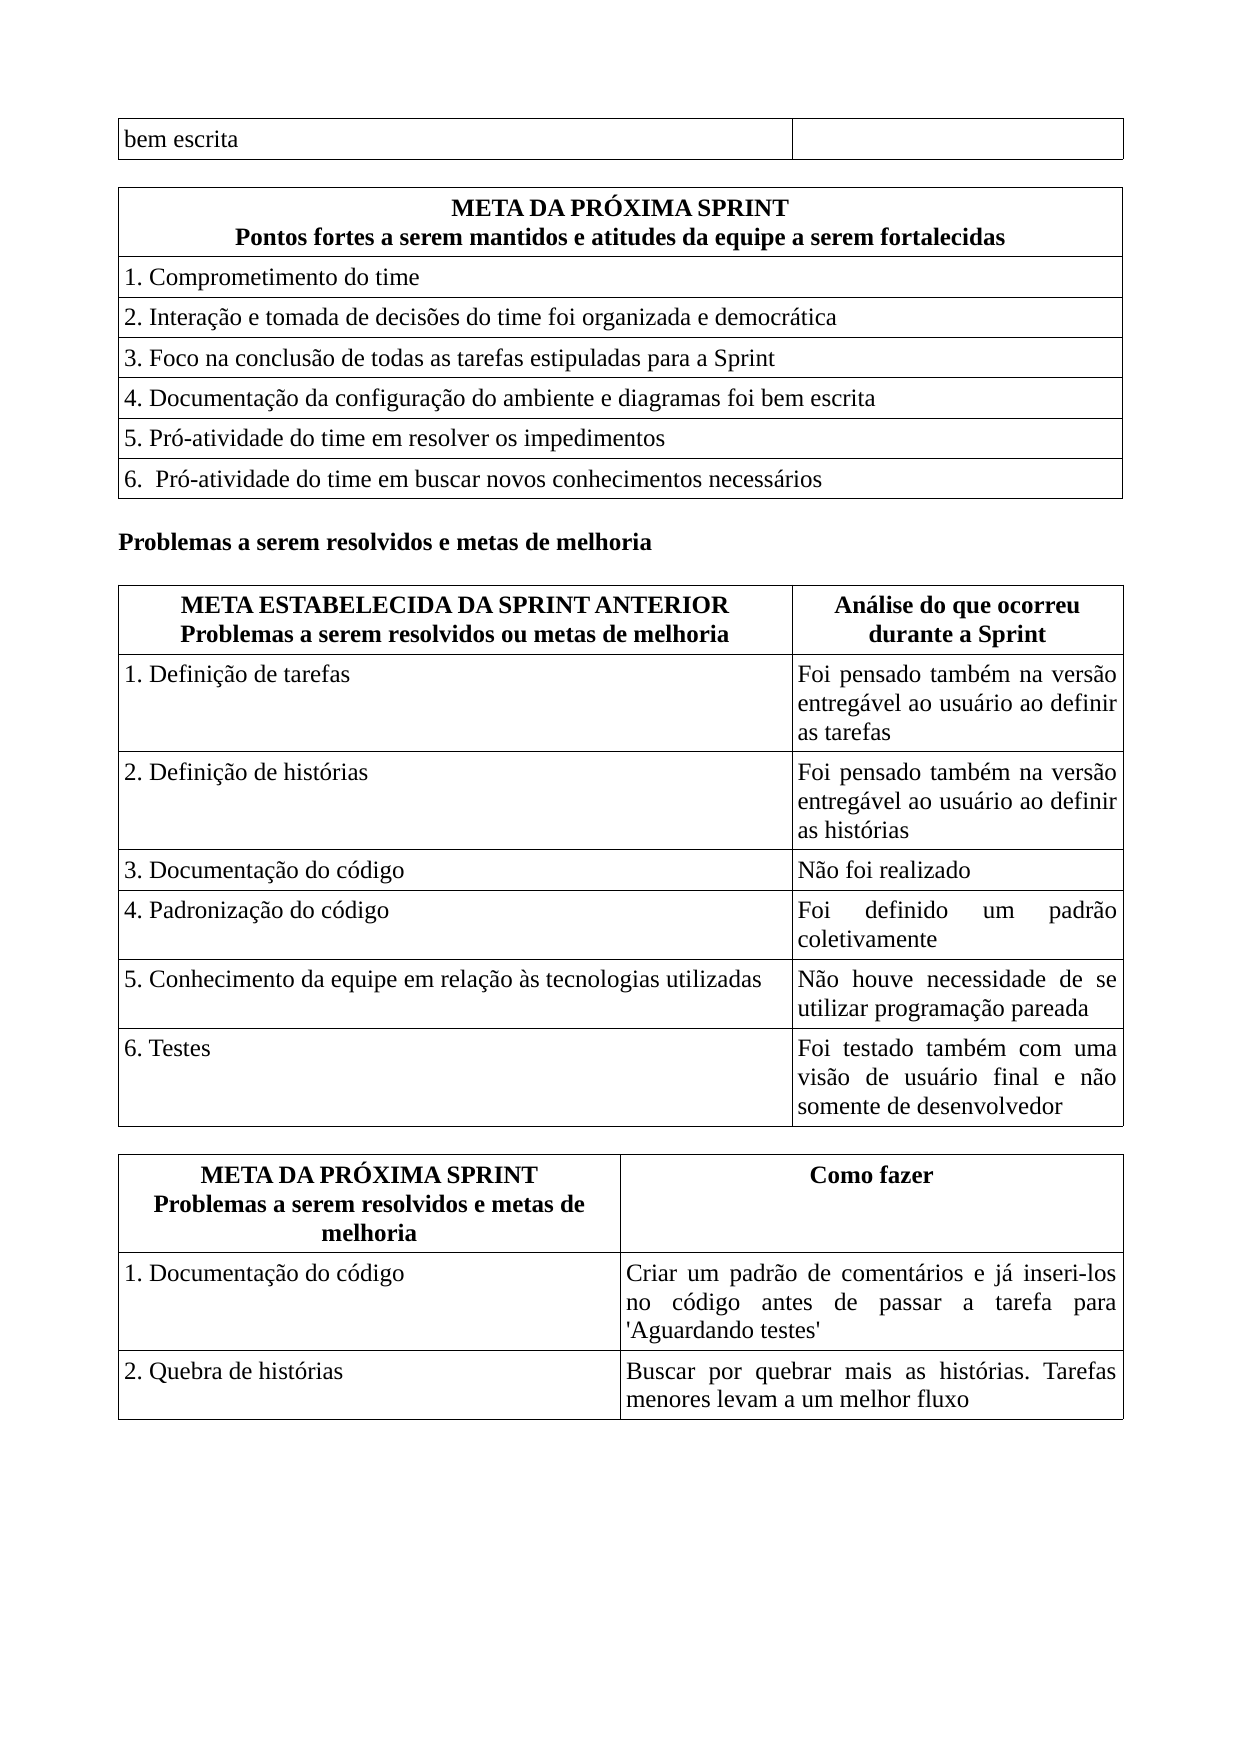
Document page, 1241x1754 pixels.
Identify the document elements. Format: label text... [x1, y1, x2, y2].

table_cell 6. Testes [119, 1029, 792, 1126]
table_cell 2. Quebra de histórias [119, 1351, 620, 1419]
table_cell [793, 119, 1123, 158]
table_cell 5. Pró-atividade do time em resolver os impedimentos [119, 419, 1122, 458]
table_header Como fazer [621, 1155, 1123, 1252]
table_cell 4. Padronização do código [119, 891, 792, 959]
table_header META ESTABELECIDA DA SPRINT ANTERIOR Problemas a serem resolvidos ou metas de melhoria [119, 586, 792, 654]
table_cell Criar um padrão de comentários e já inseri-los no código antes de passar a tarefa para 'Aguardando testes' [621, 1253, 1123, 1350]
table_cell 1. Documentação do código [119, 1253, 620, 1350]
table_cell Foi pensado também na versão entregável ao usuário ao definir as tarefas [793, 655, 1123, 751]
table_cell 2. Definição de histórias [119, 752, 792, 849]
table_cell 1. Comprometimento do time [119, 257, 1122, 297]
table_cell Não houve necessidade de se utilizar programação pareada [793, 960, 1123, 1028]
table_header META DA PRÓXIMA SPRINT Problemas a serem resolvidos e metas de melhoria [119, 1155, 620, 1252]
table_cell Foi pensado também na versão entregável ao usuário ao definir as histórias [793, 752, 1123, 849]
table_cell 1. Definição de tarefas [119, 655, 792, 751]
table_cell Não foi realizado [793, 850, 1123, 889]
table_cell 5. Conhecimento da equipe em relação às tecnologias utilizadas [119, 960, 792, 1028]
table_cell 2. Interação e tomada de decisões do time foi organizada e democrática [119, 298, 1122, 337]
table_cell Foi testado também com uma visão de usuário final e não somente de desenvolvedor [793, 1029, 1123, 1126]
table_cell 3. Documentação do código [119, 850, 792, 889]
table_cell 6. Pró-atividade do time em buscar novos conhecimentos necessários [119, 459, 1122, 498]
table_header Análise do que ocorreu durante a Sprint [793, 586, 1123, 654]
table_cell bem escrita [119, 119, 792, 158]
table_cell Buscar por quebrar mais as histórias. Tarefas menores levam a um melhor fluxo [621, 1351, 1123, 1419]
table_cell Foi definido um padrão coletivamente [793, 891, 1123, 959]
table_header META DA PRÓXIMA SPRINT Pontos fortes a serem mantidos e atitudes da equipe a serem fortalecidas [119, 188, 1122, 256]
table_cell 4. Documentação da configuração do ambiente e diagramas foi bem escrita [119, 378, 1122, 418]
table_cell 3. Foco na conclusão de todas as tarefas estipuladas para a Sprint [119, 338, 1122, 377]
text Problemas a serem resolvidos e metas de melhoria [118, 527, 1122, 556]
